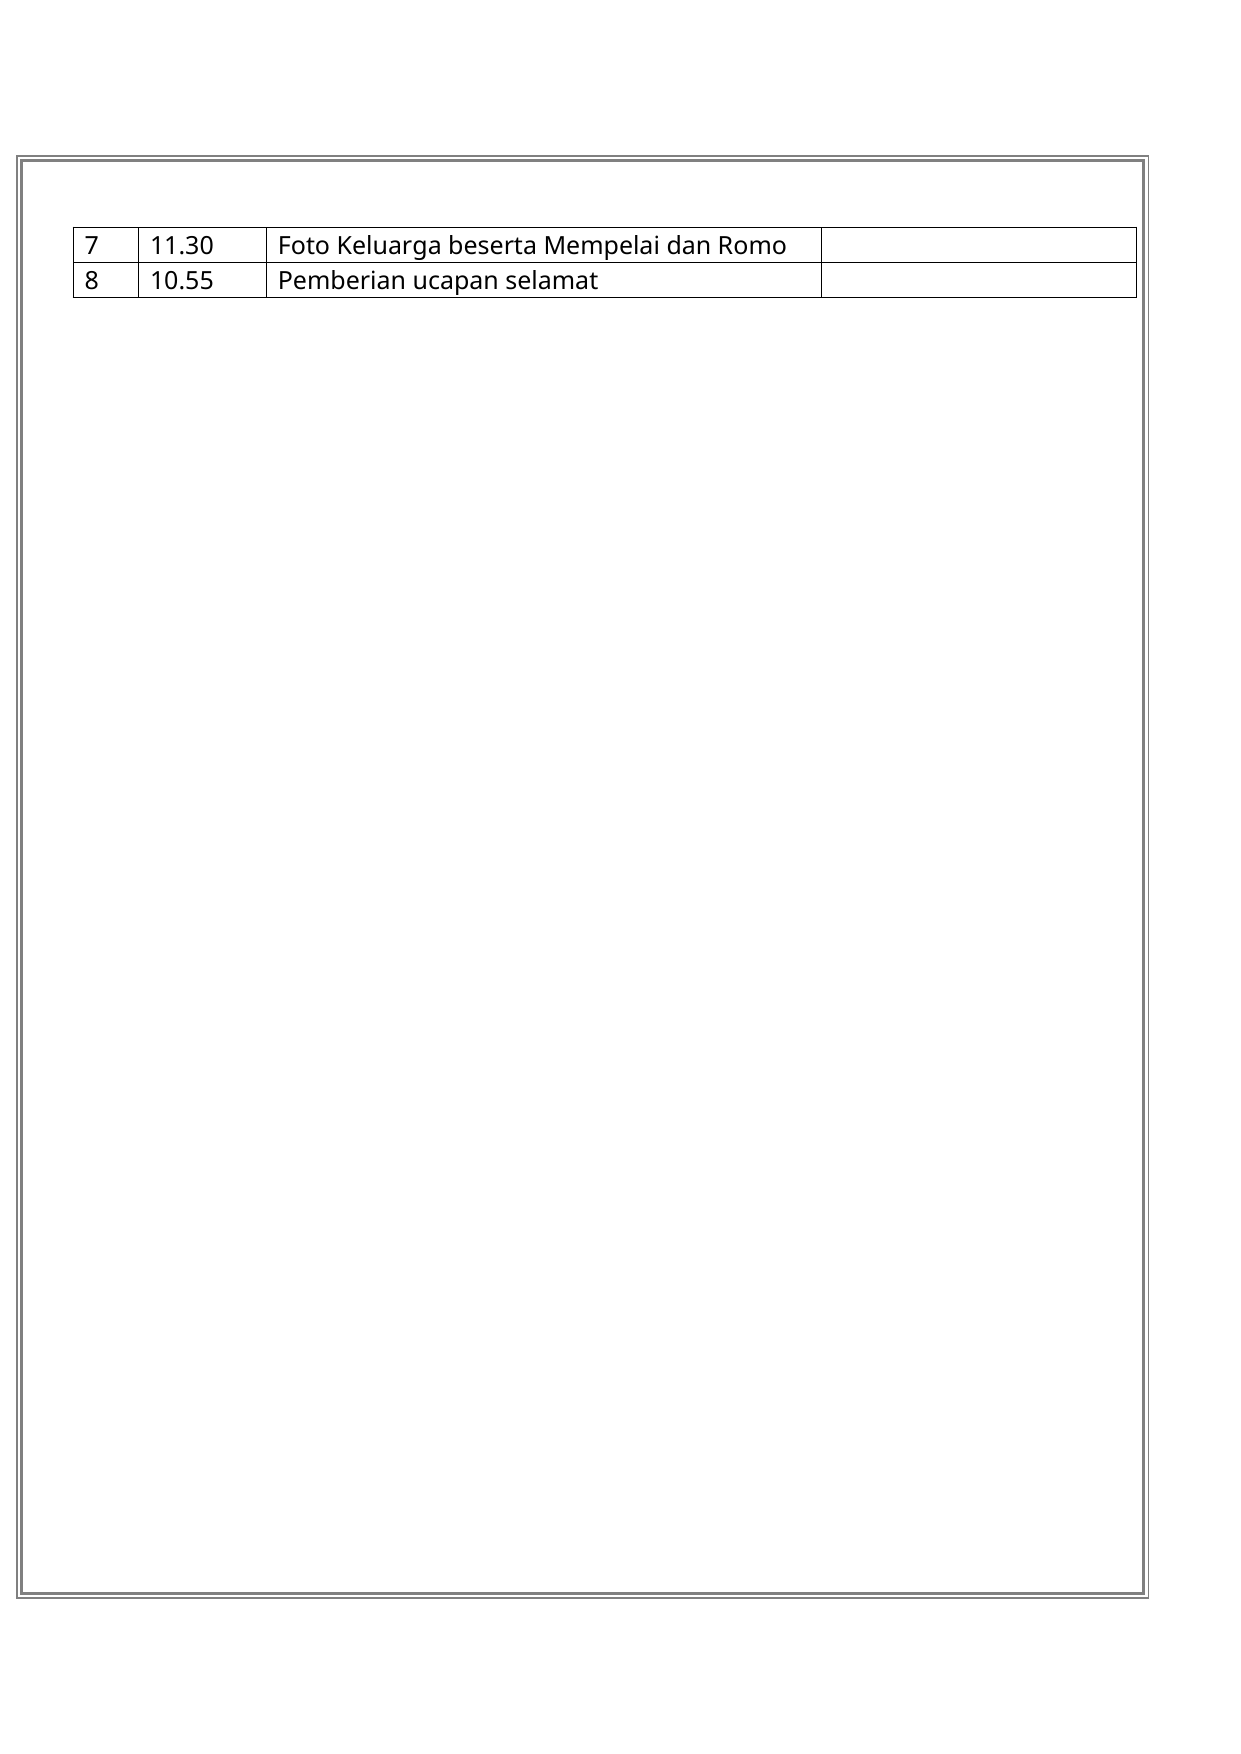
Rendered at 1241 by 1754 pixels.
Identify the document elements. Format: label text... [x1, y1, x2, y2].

table_cell Foto Keluarga beserta Mempelai dan Romo [267, 228, 821, 262]
table_cell 11.30 [139, 228, 266, 262]
table_cell 10.55 [139, 263, 266, 297]
table_cell Pemberian ucapan selamat [267, 263, 821, 297]
table_cell [822, 228, 1136, 262]
table_cell 8 [74, 263, 138, 297]
table_cell [822, 263, 1136, 297]
table_cell 7 [74, 228, 138, 262]
